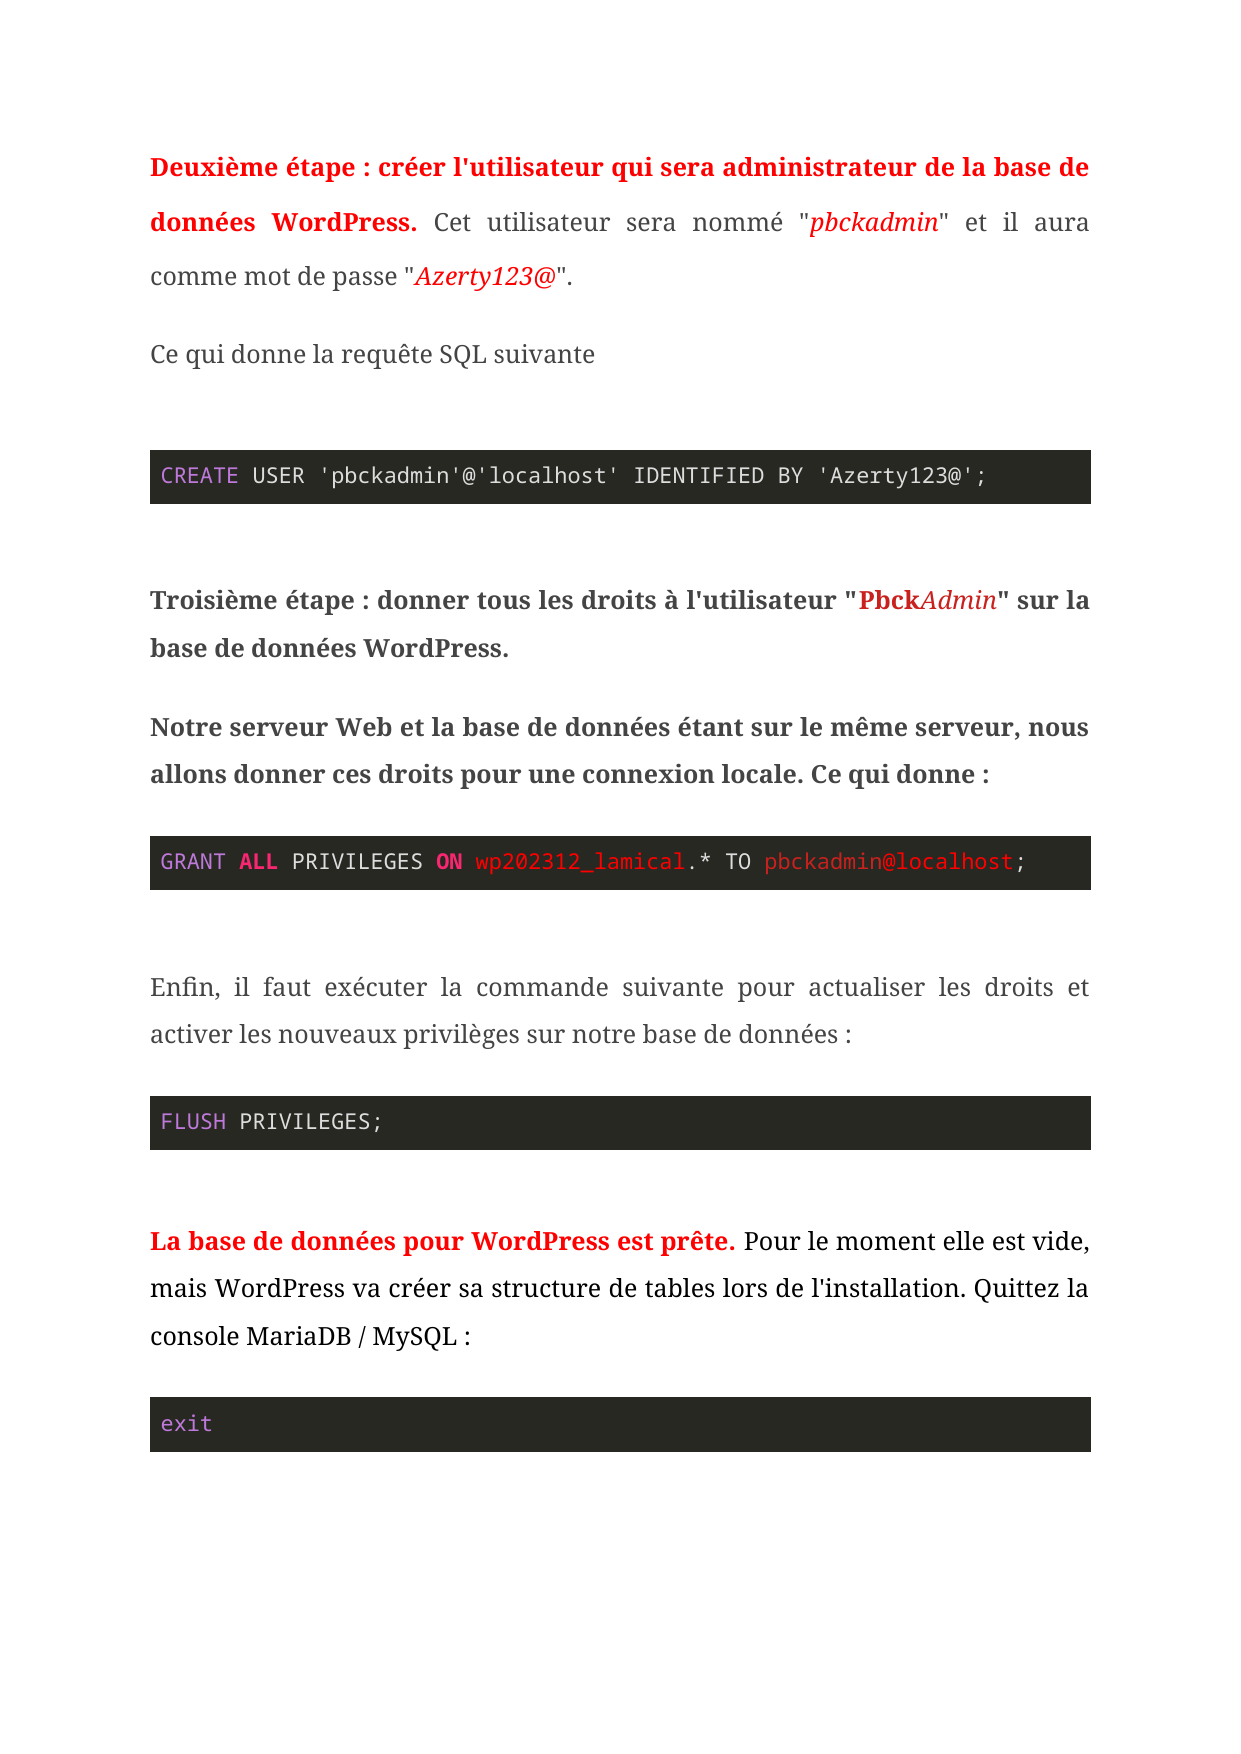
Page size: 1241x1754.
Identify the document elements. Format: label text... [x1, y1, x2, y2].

text La base de données pour WordPress est prête. Pour le moment elle est vide, mais WordPress va créer sa structure de tables lors de l'installation. Quittez la console MariaDB / MySQL : [150, 1223, 1090, 1352]
text Enfin, il faut exécuter la commande suivante pour actualiser les droits et activer les nouveaux privilèges sur notre base de données : [150, 969, 1090, 1051]
table_header GRANT ALL PRIVILEGES ON wp202312_lamical.* TO pbckadmin@localhost; [150, 836, 1091, 890]
table_header FLUSH PRIVILEGES; [150, 1096, 1091, 1150]
table_header exit [150, 1397, 1091, 1452]
text Troisième étape : donner tous les droits à l'utilisateur "PbckAdmin" sur la base de données WordPress. [150, 583, 1090, 665]
text Deuxième étape : créer l'utilisateur qui sera administrateur de la base de données WordPress. Cet utilisateur sera nommé "pbckadmin" et il aura comme mot de passe "Azerty123@". [150, 150, 1090, 293]
text Ce qui donne la requête SQL suivante [150, 336, 1090, 370]
table_header CREATE USER 'pbckadmin'@'localhost' IDENTIFIED BY 'Azerty123@'; [150, 450, 1091, 504]
text Notre serveur Web et la base de données étant sur le même serveur, nous allons donner ces droits pour une connexion locale. Ce qui donne : [150, 709, 1090, 791]
